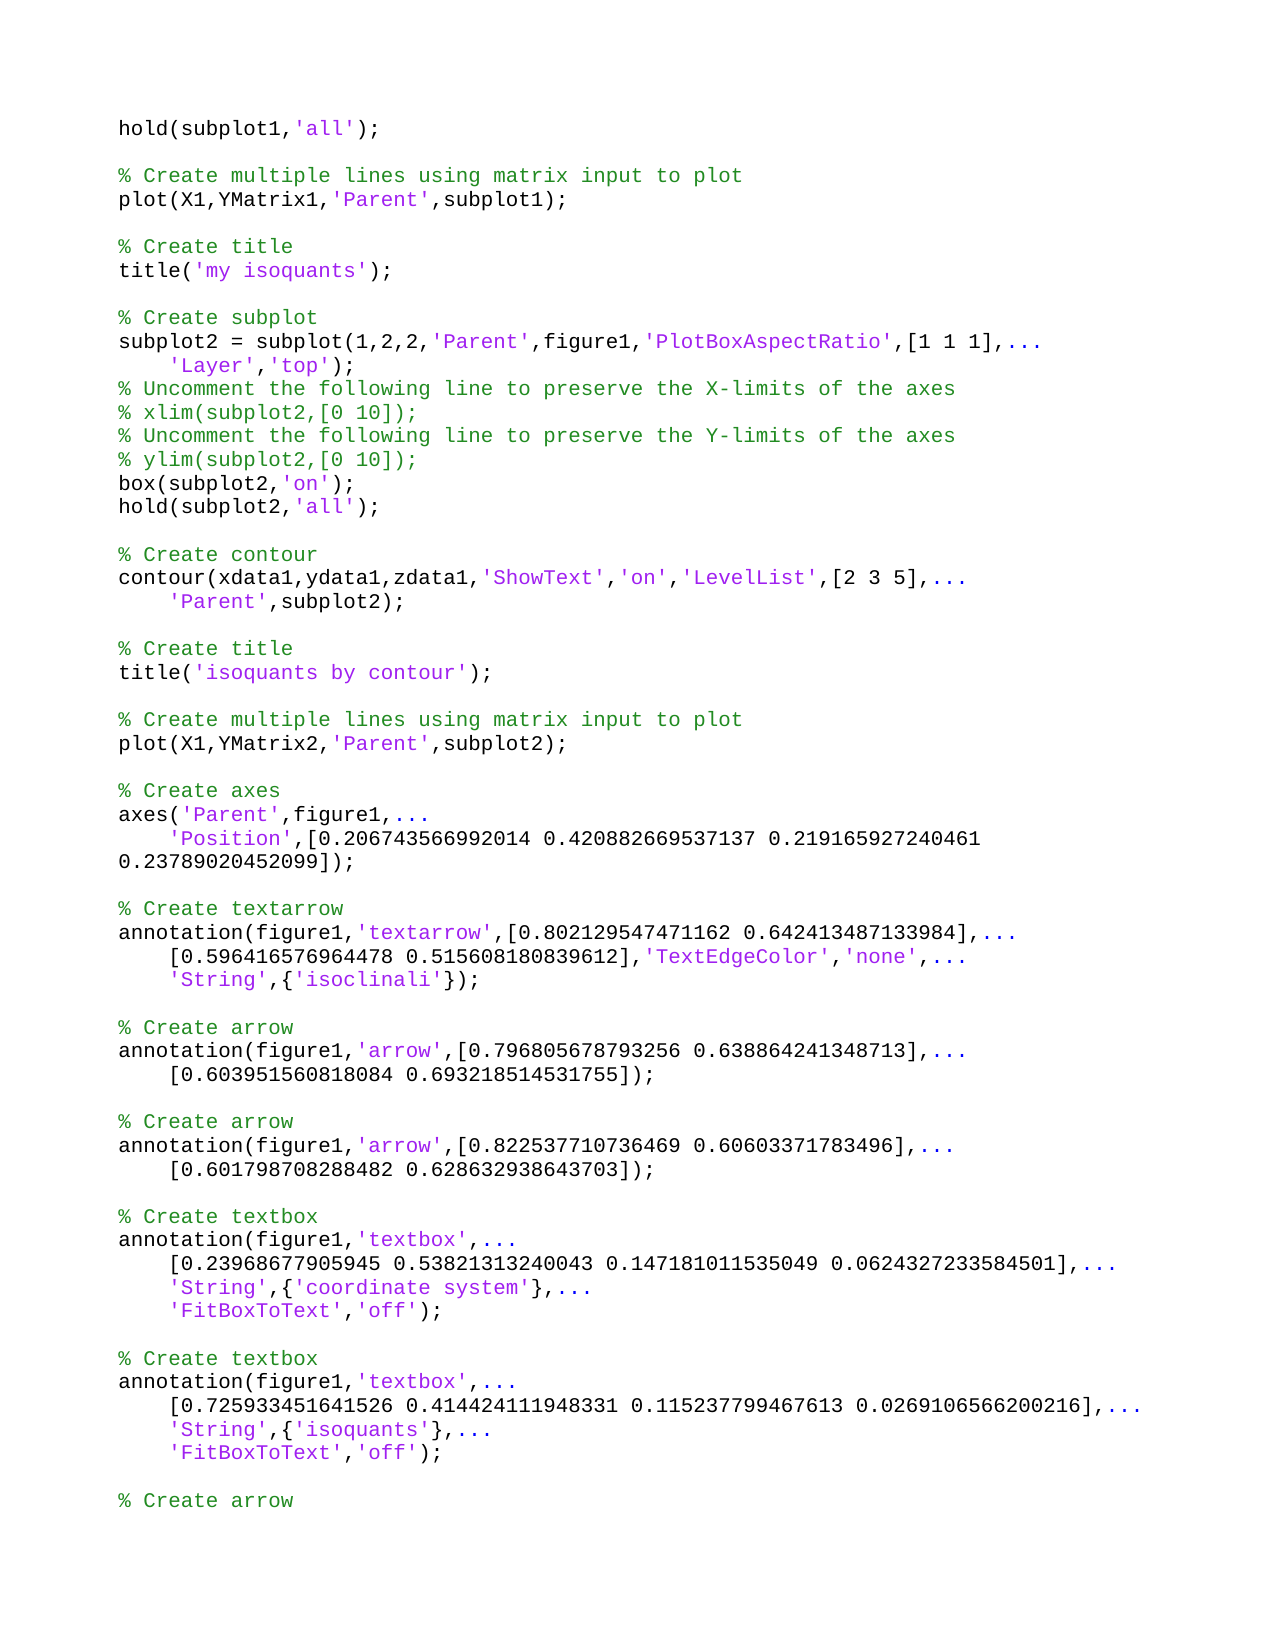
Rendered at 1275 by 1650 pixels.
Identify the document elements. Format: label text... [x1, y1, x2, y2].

text % ylim(subplot2,[0 10]); [118, 449, 1157, 473]
text % Create arrow [118, 1111, 1157, 1135]
text % Create multiple lines using matrix input to plot [118, 709, 1157, 733]
text 'Parent',subplot2); [118, 591, 1157, 615]
text % xlim(subplot2,[0 10]); [118, 402, 1157, 426]
text % Create textarrow [118, 898, 1157, 922]
text title('my isoquants'); [118, 260, 1157, 284]
text % Create textbox [118, 1206, 1157, 1229]
text contour(xdata1,ydata1,zdata1,'ShowText','on','LevelList',[2 3 5],... [118, 567, 1157, 591]
text % Create arrow [118, 1017, 1157, 1040]
text % Create textbox [118, 1348, 1157, 1371]
text 'FitBoxToText','off'); [118, 1300, 1157, 1324]
text annotation(figure1,'textbox',... [118, 1229, 1157, 1253]
text % Uncomment the following line to preserve the Y-limits of the axes [118, 426, 1157, 449]
text subplot2 = subplot(1,2,2,'Parent',figure1,'PlotBoxAspectRatio',[1 1 1],... [118, 331, 1157, 354]
text 'String',{'isoquants'},... [118, 1419, 1157, 1442]
text [0.725933451641526 0.414424111948331 0.115237799467613 0.0269106566200216],... [118, 1395, 1157, 1419]
text hold(subplot1,'all'); [118, 118, 1157, 142]
text 'Layer','top'); [118, 354, 1157, 378]
text annotation(figure1,'arrow',[0.822537710736469 0.60603371783496],... [118, 1135, 1157, 1158]
text % Create title [118, 638, 1157, 662]
text box(subplot2,'on'); [118, 473, 1157, 496]
text 'String',{'coordinate system'},... [118, 1277, 1157, 1300]
text [0.603951560818084 0.693218514531755]); [118, 1064, 1157, 1088]
text [0.601798708288482 0.628632938643703]); [118, 1158, 1157, 1182]
text % Uncomment the following line to preserve the X-limits of the axes [118, 378, 1157, 402]
text % Create title [118, 236, 1157, 260]
text 'String',{'isoclinali'}); [118, 969, 1157, 993]
text [0.23968677905945 0.53821313240043 0.147181011535049 0.0624327233584501],... [118, 1253, 1157, 1277]
text % Create axes [118, 780, 1157, 804]
text annotation(figure1,'arrow',[0.796805678793256 0.638864241348713],... [118, 1040, 1157, 1064]
text annotation(figure1,'textarrow',[0.802129547471162 0.642413487133984],... [118, 922, 1157, 946]
text annotation(figure1,'textbox',... [118, 1371, 1157, 1395]
text 'Position',[0.206743566992014 0.420882669537137 0.219165927240461 0.23789020452099]); [118, 827, 1157, 875]
text 'FitBoxToText','off'); [118, 1442, 1157, 1466]
text % Create subplot [118, 307, 1157, 331]
text % Create arrow [118, 1489, 1157, 1513]
text axes('Parent',figure1,... [118, 804, 1157, 827]
text plot(X1,YMatrix2,'Parent',subplot2); [118, 733, 1157, 757]
text plot(X1,YMatrix1,'Parent',subplot1); [118, 189, 1157, 213]
text % Create contour [118, 544, 1157, 567]
text hold(subplot2,'all'); [118, 496, 1157, 520]
text % Create multiple lines using matrix input to plot [118, 165, 1157, 189]
text title('isoquants by contour'); [118, 662, 1157, 686]
text [0.596416576964478 0.515608180839612],'TextEdgeColor','none',... [118, 946, 1157, 969]
